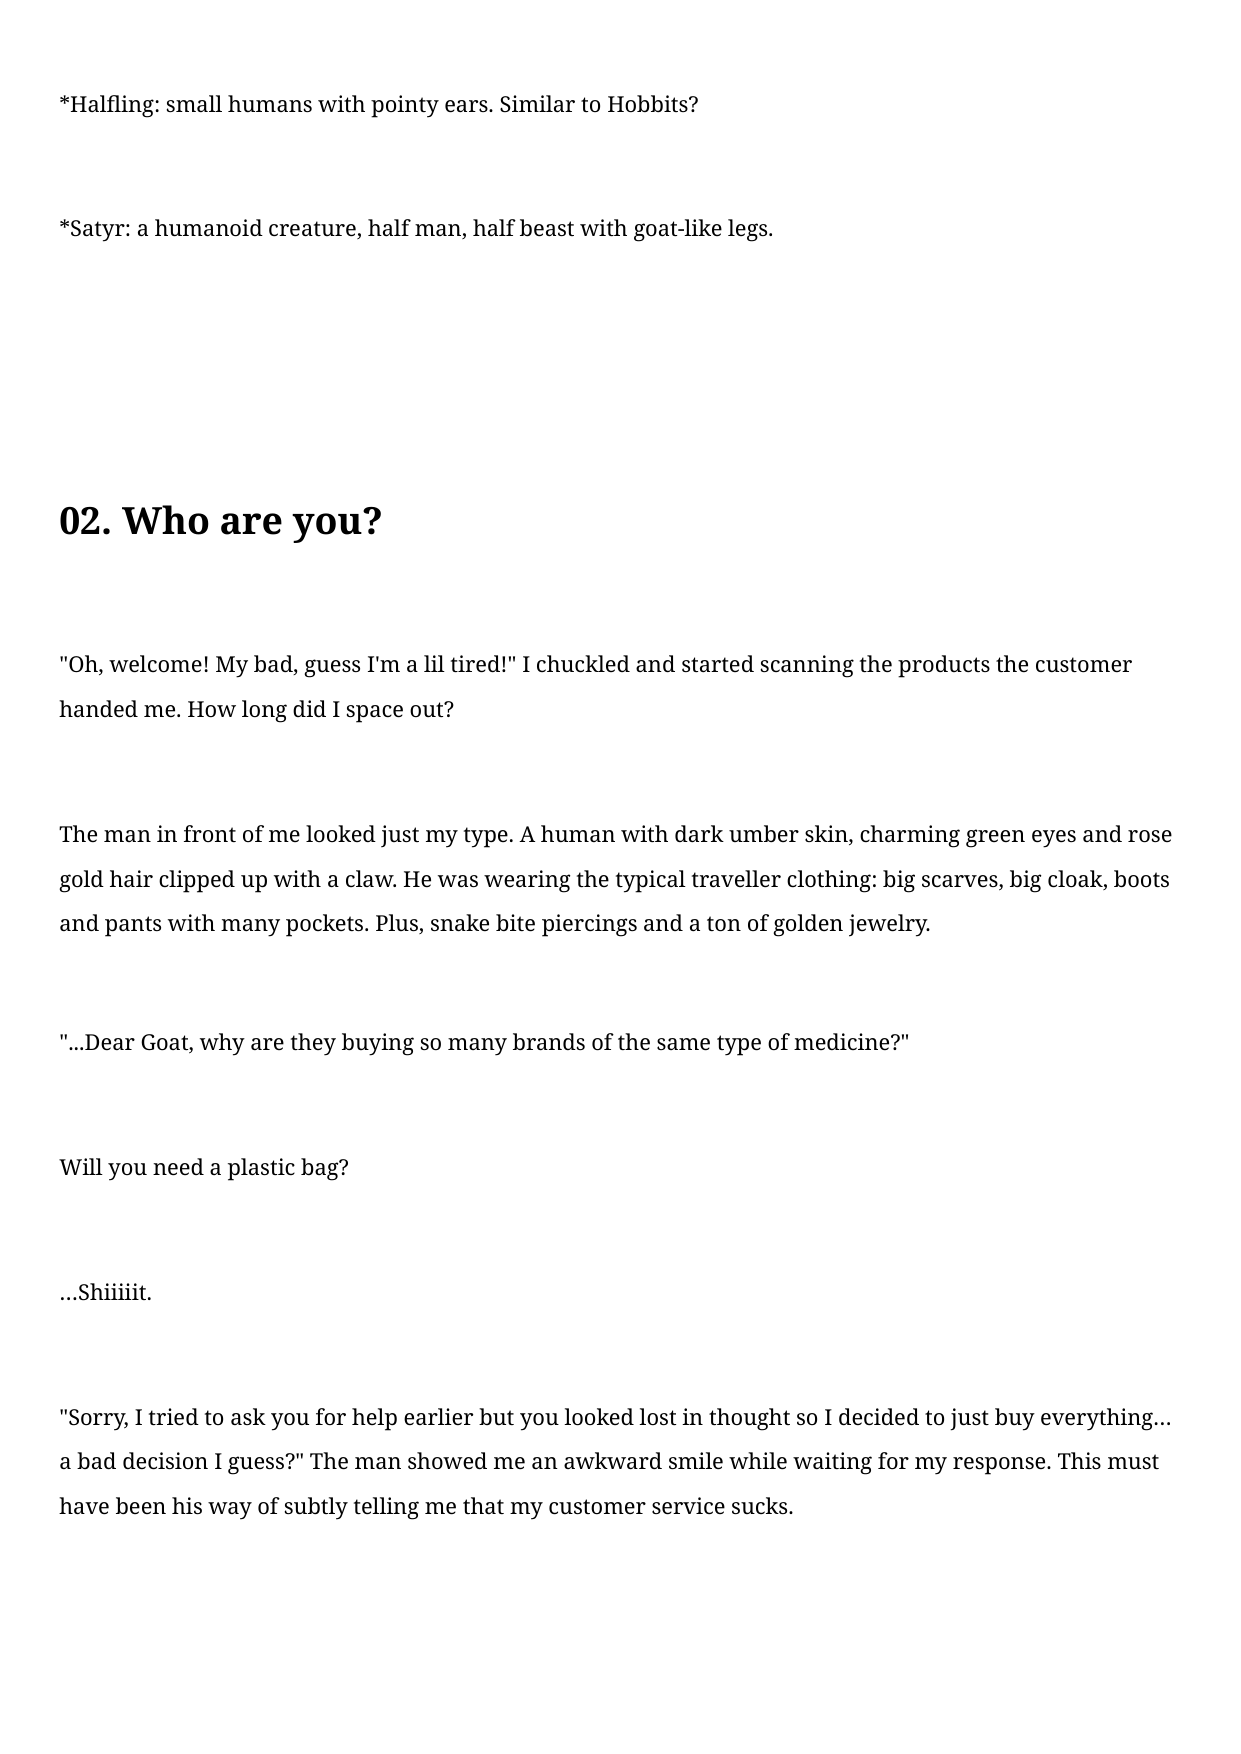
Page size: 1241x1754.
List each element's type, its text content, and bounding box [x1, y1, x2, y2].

text "...Dear Goat, why are they buying so many brands of the same type of medicine?" [59, 1027, 1181, 1057]
text *Halfling: small humans with pointy ears. Similar to Hobbits? [59, 88, 1181, 118]
text …Shiiiiit. [59, 1277, 1181, 1306]
text *Satyr: a humanoid creature, half man, half beast with goat-like legs. [59, 213, 1181, 243]
text The man in front of me looked just my type. A human with dark umber skin, charming green eyes and rose gold hair clipped up with a claw. He was wearing the typical traveller clothing: big scarves, big cloak, boots and pants with many pockets. Plus, snake bite piercings and a ton of golden jewelry. [59, 819, 1181, 938]
text "Oh, welcome! My bad, guess I'm a lil tired!" I chuckled and started scanning the products the customer handed me. How long did I space out? [59, 649, 1181, 724]
subtitle 02. Who are you? [59, 494, 1181, 546]
text "Sorry, I tried to ask you for help earlier but you looked lost in thought so I decided to just buy everything… a bad decision I guess?" The man showed me an awkward smile while waiting for my response. This must have been his way of subtly telling me that my customer service sucks. [59, 1401, 1181, 1521]
text Will you need a plastic bag? [59, 1152, 1181, 1181]
